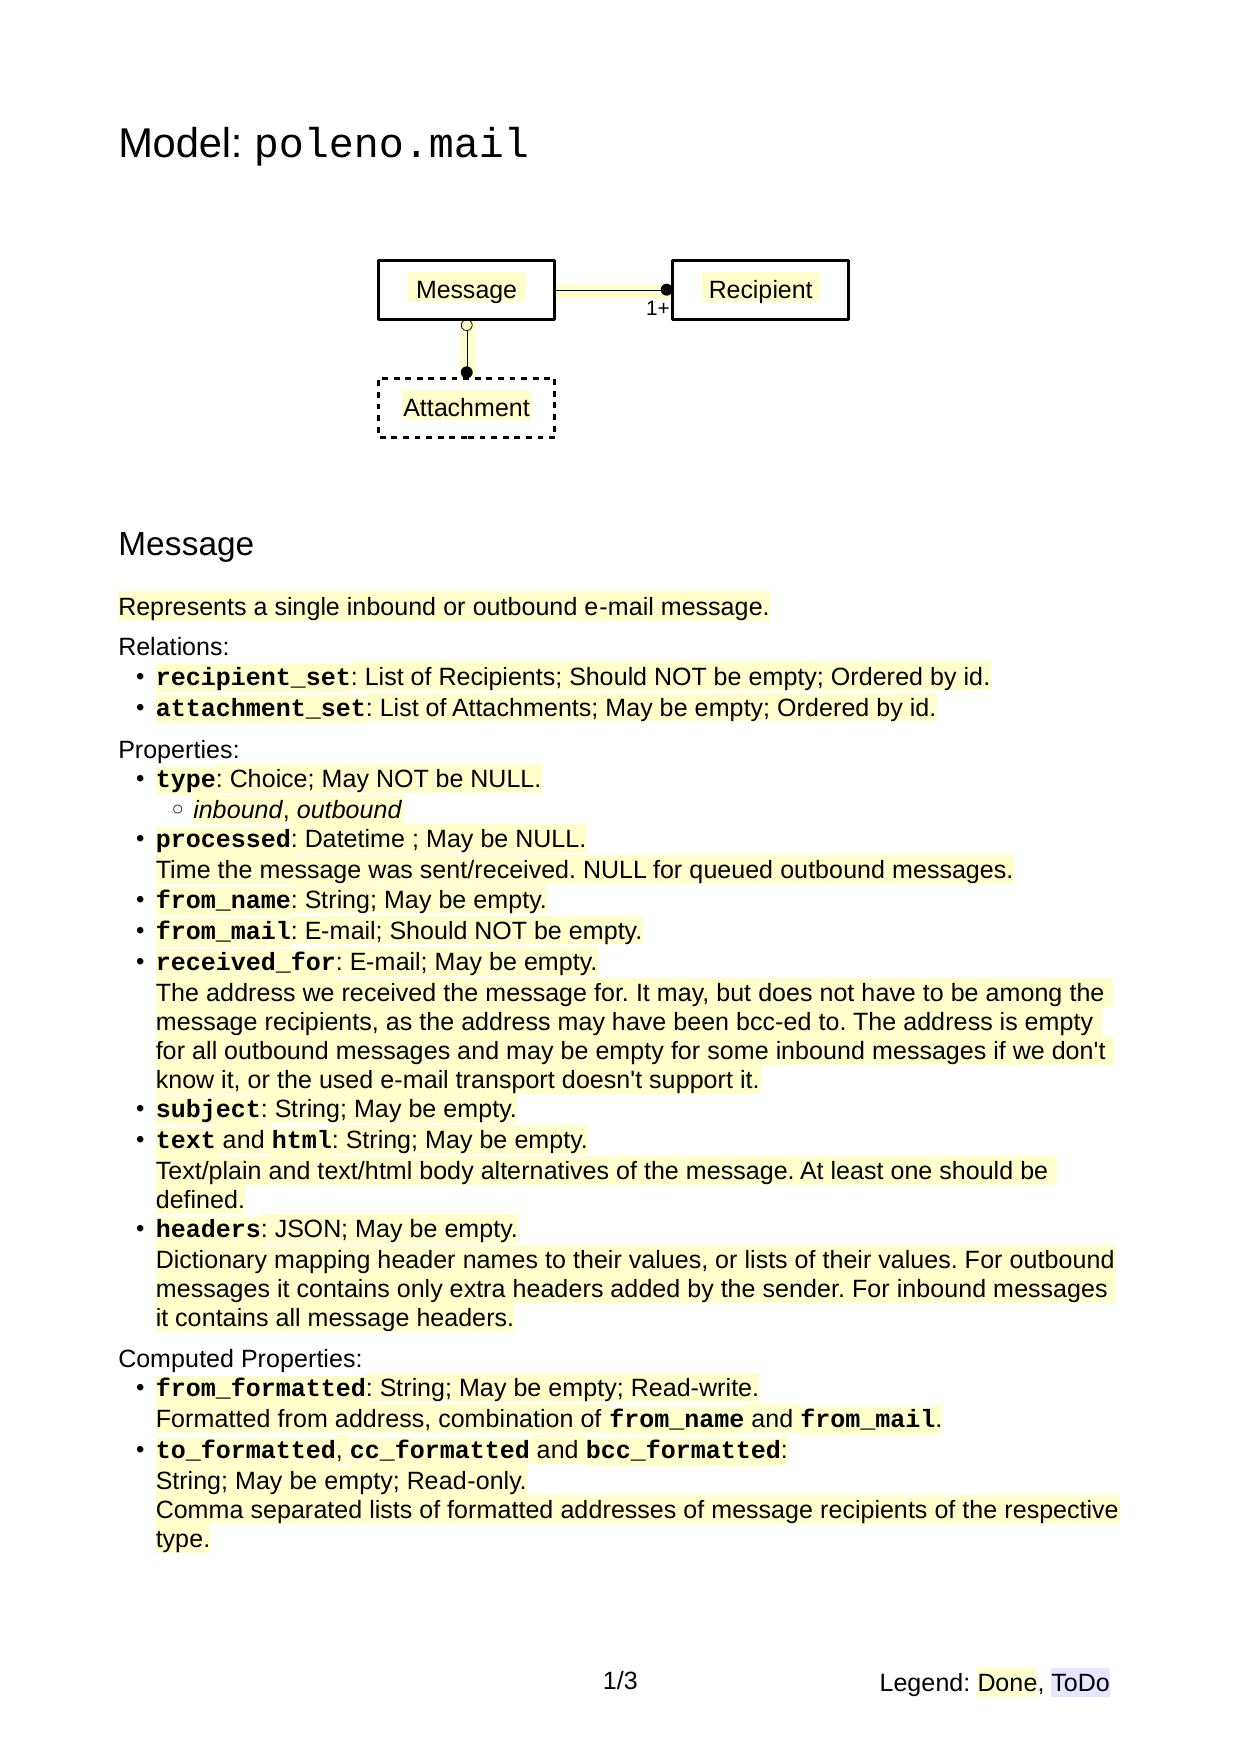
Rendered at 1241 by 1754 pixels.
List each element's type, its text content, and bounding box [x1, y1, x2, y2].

list to_formatted, cc_formatted and bcc_formatted: String; May be empty; Read‑only. Comma separated lists of formatted addresses of message recipients of the respective type. [136, 1435, 336, 1553]
list headers: JSON; May be empty. Dictionary mapping header names to their values, or lists of their values. For outbound messages it contains only extra headers added by the sender. For inbound messages it contains all message headers. [136, 1214, 261, 1332]
list headers: JSON; May be empty. Dictionary mapping header names to their values, or lists of their values. For outbound messages it contains only extra headers added by the sender. For inbound messages it contains all message headers. [261, 1214, 1122, 1332]
list recipient_set: List of Recipients; Should NOT be empty; Ordered by id. [136, 661, 351, 692]
list from_name: String; May be empty. [136, 884, 1122, 916]
list processed: Datetime ; May be NULL. Time the message was sent/received. NULL for queued outbound messages. [136, 824, 291, 884]
list from_formatted: String; May be empty; Read-write. Formatted from address, combination of from_name and from_mail. [136, 1373, 609, 1435]
list inbound, outbound [404, 795, 1122, 824]
list processed: Datetime ; May be NULL. Time the message was sent/received. NULL for queued outbound messages. [291, 824, 1122, 884]
list received_for: E-mail; May be empty. The address we received the message for. It may, but does not have to be among the message recipients, as the address may have been bcc-ed to. The address is empty for all outbound messages and may be empty for some inbound messages if we don't know it, or the used e-mail transport doesn't support it. [336, 947, 1122, 1094]
text Legend: Done, ToDo [1037, 1668, 1051, 1697]
list recipient_set: List of Recipients; Should NOT be empty; Ordered by id. [351, 661, 1122, 692]
list type: Choice; May NOT be NULL. [136, 764, 216, 795]
list from_mail: E-mail; Should NOT be empty. [291, 916, 1122, 947]
list received_for: E-mail; May be empty. The address we received the message for. It may, but does not have to be among the message recipients, as the address may have been bcc-ed to. The address is empty for all outbound messages and may be empty for some inbound messages if we don't know it, or the used e-mail transport doesn't support it. [136, 947, 336, 1094]
list text and html: String; May be empty. Text/plain and text/html body alternatives of the message. At least one should be defined. [136, 1125, 216, 1214]
list type: Choice; May NOT be NULL. [216, 764, 1122, 795]
text Properties: [118, 735, 1122, 764]
text Legend: Done, ToDo [879, 1668, 977, 1697]
subtitle Message [118, 523, 1122, 562]
list attachment_set: List of Attachments; May be empty; Ordered by id. [136, 692, 1122, 723]
list inbound, outbound [168, 795, 193, 824]
text Represents a single inbound or outbound e‑mail message. [770, 591, 1122, 621]
list text and html: String; May be empty. Text/plain and text/html body alternatives of the message. At least one should be defined. [245, 1125, 1122, 1214]
list from_formatted: String; May be empty; Read-write. Formatted from address, combination of from_name and from_mail. [366, 1373, 1122, 1435]
text Relations: [118, 632, 1122, 661]
subtitle Model: poleno.mail [118, 118, 1122, 169]
list from_mail: E-mail; Should NOT be empty. [136, 916, 291, 947]
text Computed Properties: [118, 1344, 1122, 1373]
list subject: String; May be empty. [136, 1094, 261, 1125]
list to_formatted, cc_formatted and bcc_formatted: String; May be empty; Read‑only. Comma separated lists of formatted addresses of message recipients of the respective type. [210, 1435, 1122, 1553]
list subject: String; May be empty. [261, 1094, 1122, 1125]
